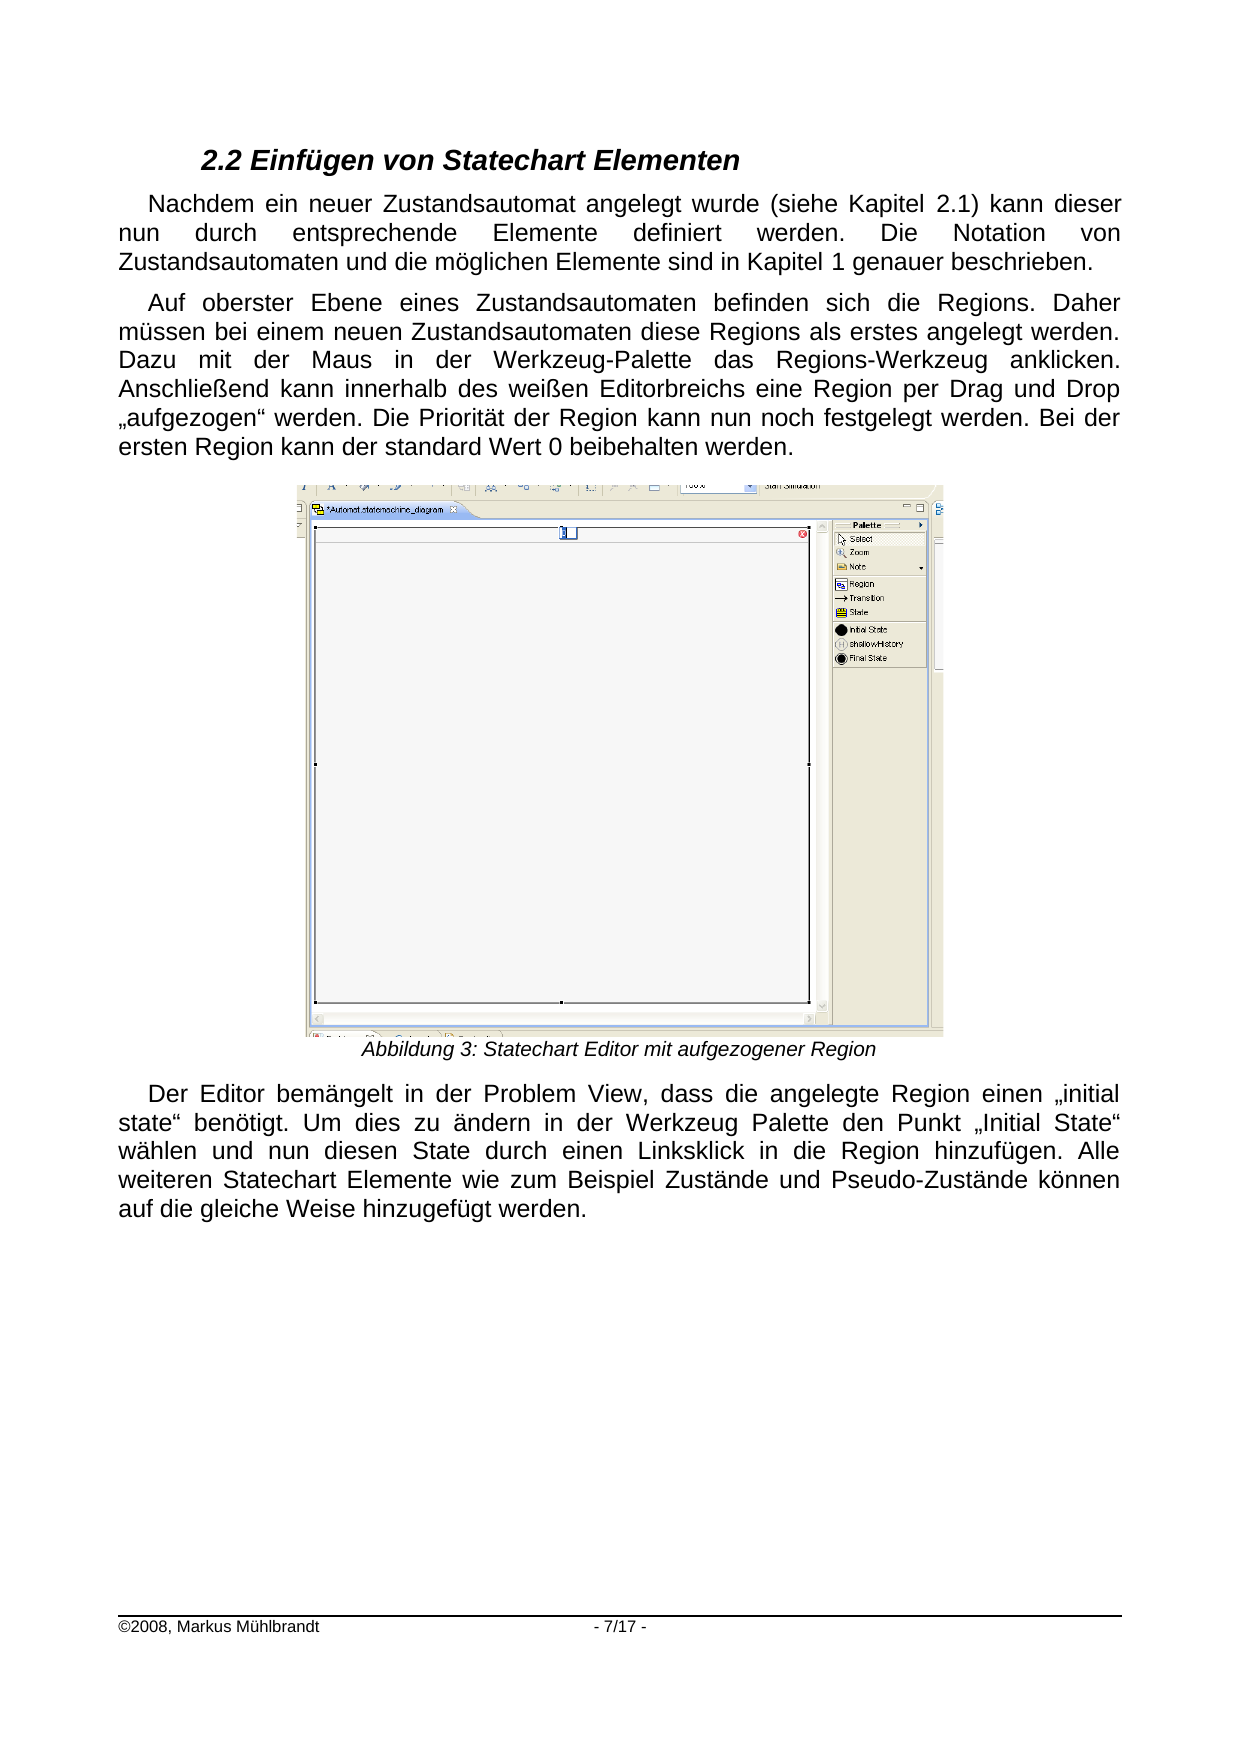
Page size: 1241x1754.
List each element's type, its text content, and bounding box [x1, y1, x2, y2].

picture [296, 485, 944, 1037]
text Nachdem ein neuer Zustandsautomat angelegt wurde (siehe Kapitel 2.1) kann dieser nun durch entsprechende Elemente definiert werden. Die Notation von Zustandsautomaten und die möglichen Elemente sind in Kapitel 1 genauer beschrieben. [118, 189, 1122, 275]
text Der Editor bemängelt in der Problem View, dass die angelegte Region einen „initial state“ benötigt. Um dies zu ändern in der Werkzeug Palette den Punkt „Initial State“ wählen und nun diesen State durch einen Linksklick in die Region hinzufügen. Alle weiteren Statechart Elemente wie zum Beispiel Zustände und Pseudo-Zustände können auf die gleiche Weise hinzugefügt werden. [118, 473, 1122, 1222]
text Abbildung 3: Statechart Editor mit aufgezogener Region [297, 1037, 943, 1061]
text Auf oberster Ebene eines Zustandsautomaten befinden sich die Regions. Daher müssen bei einem neuen Zustandsautomaten diese Regions als erstes angelegt werden. Dazu mit der Maus in der Werkzeug-Palette das Regions-Werkzeug anklicken. Anschließend kann innerhalb des weißen Editorbreichs eine Region per Drag und Drop „aufgezogen“ werden. Die Priorität der Region kann nun noch festgelegt werden. Bei der ersten Region kann der standard Wert 0 beibehalten werden. [118, 288, 1122, 460]
subtitle Einfügen von Statechart Elementen [193, 143, 1122, 177]
